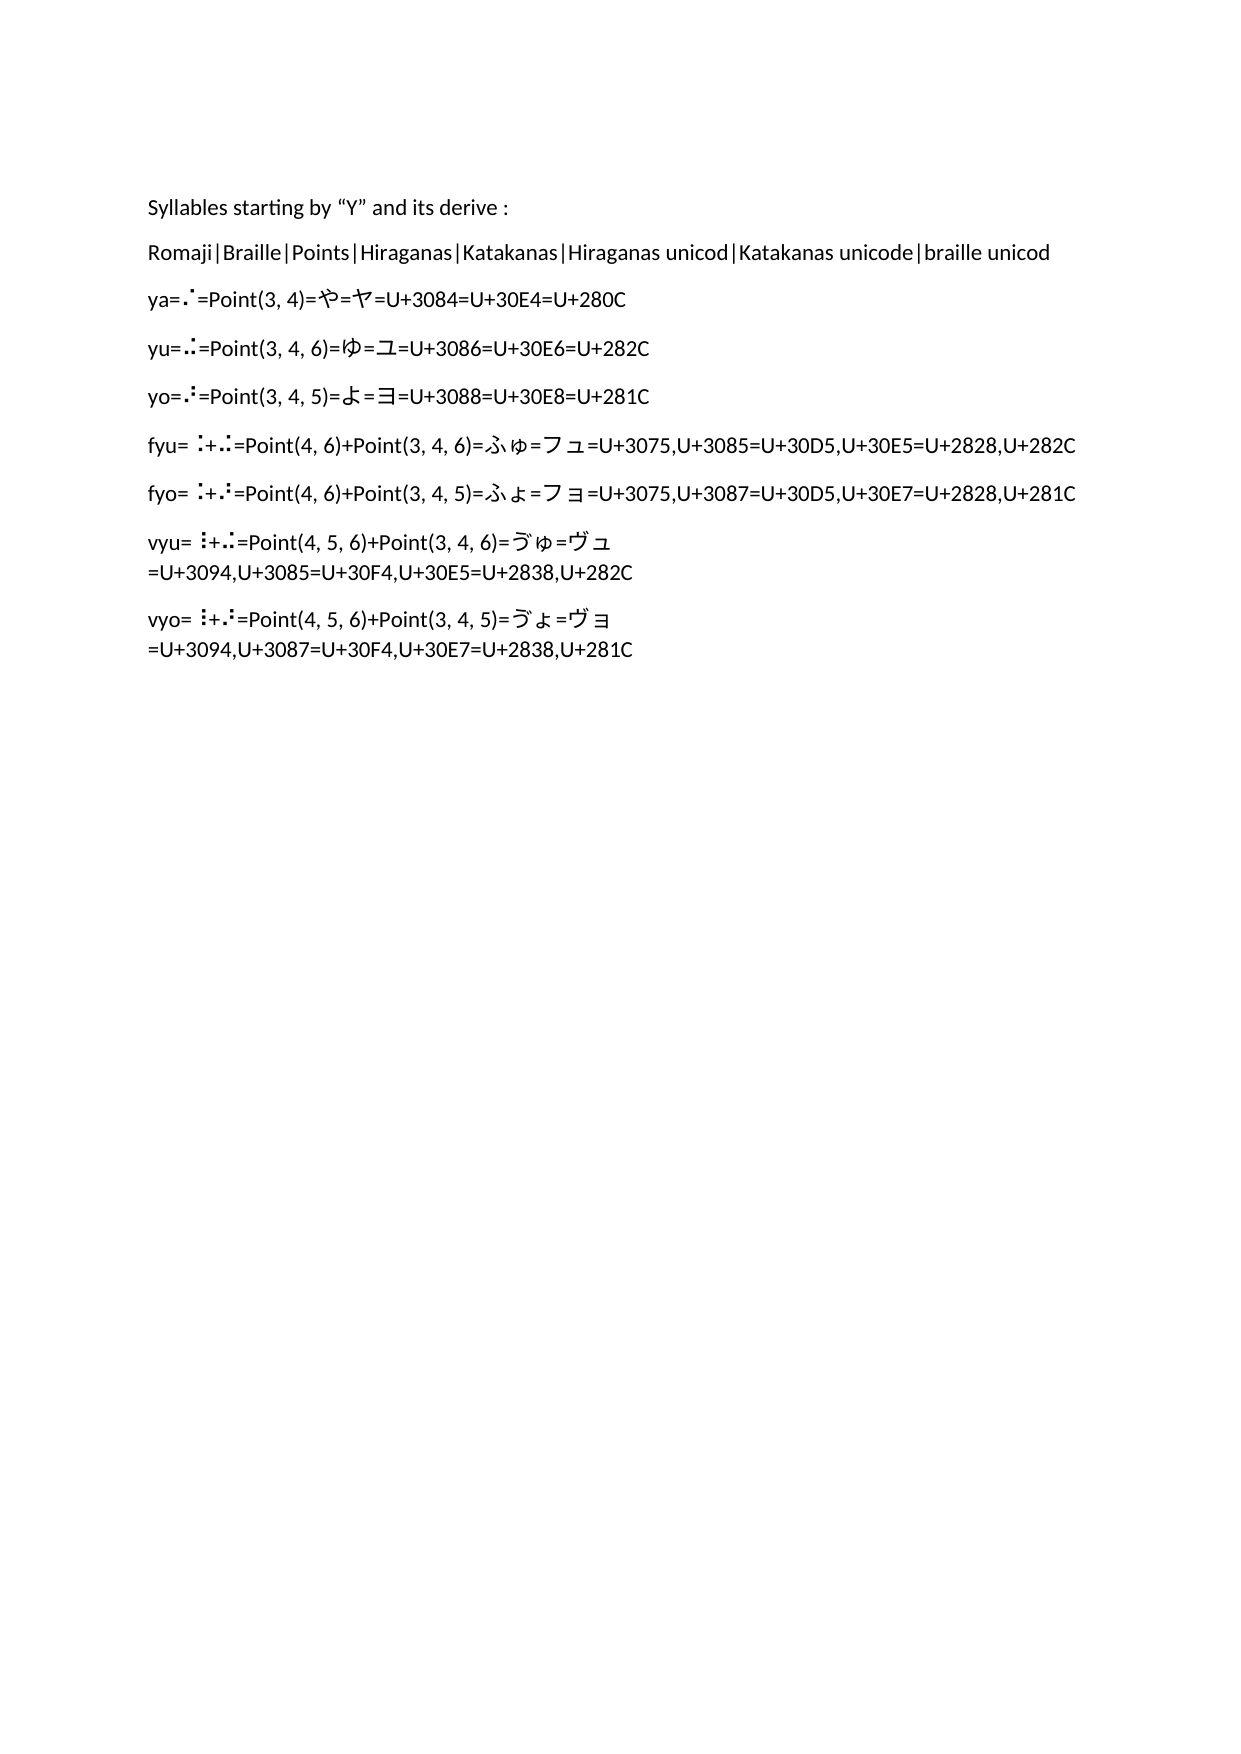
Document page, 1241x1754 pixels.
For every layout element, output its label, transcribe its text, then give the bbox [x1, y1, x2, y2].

text yo=⠜=Point(3, 4, 5)=よ=ヨ=U+3088=U+30E8=U+281C [148, 380, 1093, 412]
text fyu=⠨+⠬=Point(4, 6)+Point(3, 4, 6)=ふゅ=フュ=U+3075,U+3085=U+30D5,U+30E5=U+2828,U+282C [148, 429, 1093, 460]
text yu=⠬=Point(3, 4, 6)=ゆ=ユ=U+3086=U+30E6=U+282C [148, 332, 1093, 363]
text vyu=⠸+⠬=Point(4, 5, 6)+Point(3, 4, 6)=ゔゅ=ヴュ=U+3094,U+3085=U+30F4,U+30E5=U+2838,U+282C [148, 526, 1093, 586]
text vyo=⠸+⠜=Point(4, 5, 6)+Point(3, 4, 5)=ゔょ=ヴョ=U+3094,U+3087=U+30F4,U+30E7=U+2838,U+281C [148, 603, 1093, 663]
text ya=⠌=Point(3, 4)=や=ヤ=U+3084=U+30E4=U+280C [148, 283, 1093, 314]
text Syllables starting by “Y” and its derive : [148, 193, 1093, 221]
text fyo=⠨+⠜=Point(4, 6)+Point(3, 4, 5)=ふょ=フョ=U+3075,U+3087=U+30D5,U+30E7=U+2828,U+281C [148, 477, 1093, 509]
text Romaji|Braille|Points|Hiraganas|Katakanas|Hiraganas unicod|Katakanas unicode|braille unicod [148, 238, 1093, 266]
